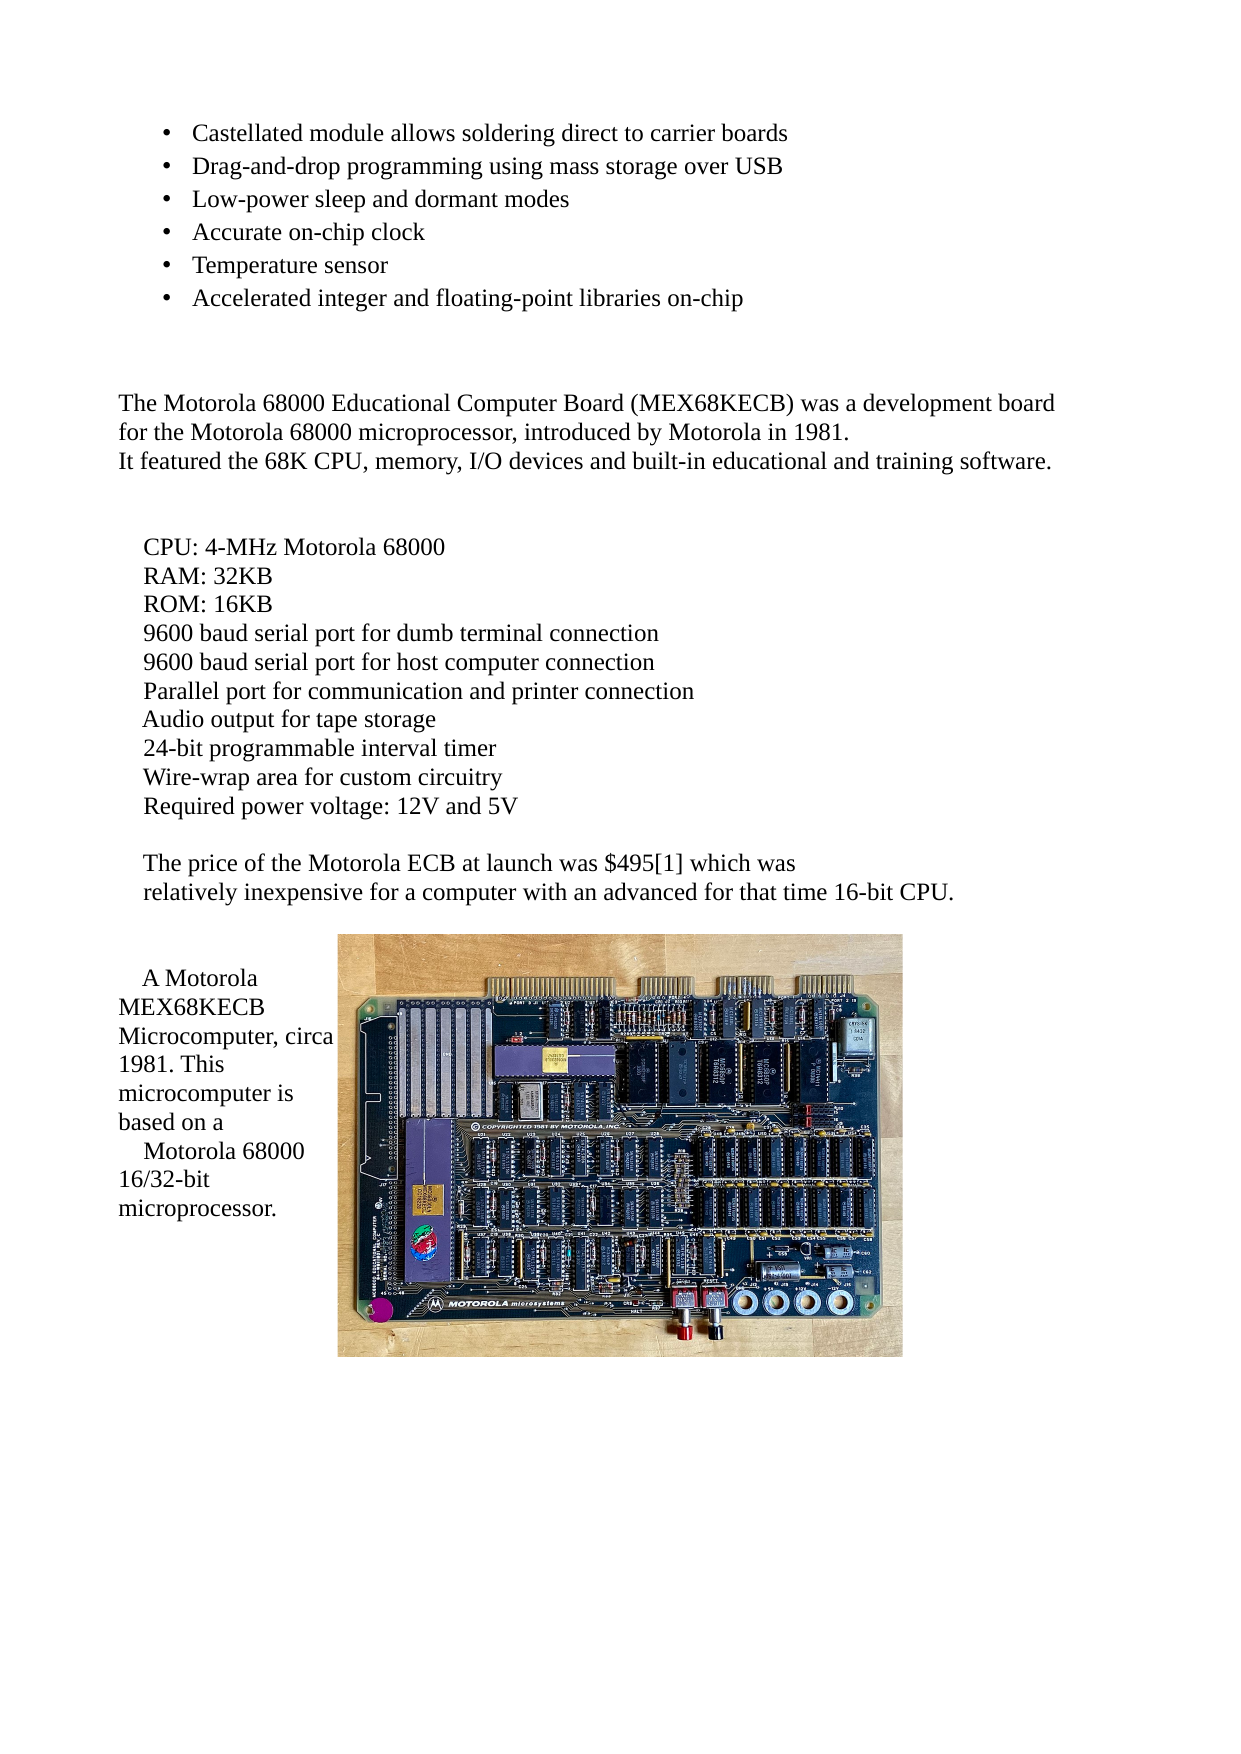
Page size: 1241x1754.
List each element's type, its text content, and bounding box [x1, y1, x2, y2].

text [903, 963, 1122, 1136]
text The price of the Motorola ECB at launch was $495[1] which was [118, 848, 1122, 877]
text RAM: 32KB [118, 561, 1122, 589]
text 9600 baud serial port for host computer connection [118, 647, 1122, 676]
text Required power voltage: 12V and 5V [118, 791, 1122, 819]
picture [337, 934, 903, 1357]
text Wire-wrap area for custom circuitry [118, 762, 1122, 791]
text A Motorola MEX68KECB Microcomputer, circa 1981. This microcomputer is based on a [118, 963, 337, 1136]
text Audio output for tape storage [118, 704, 1122, 733]
text The Motorola 68000 Educational Computer Board (MEX68KECB) was a development board [118, 388, 1122, 417]
text 9600 baud serial port for dumb terminal connection [118, 618, 1122, 647]
text Parallel port for communication and printer connection [118, 676, 1122, 704]
text relatively inexpensive for a computer with an advanced for that time 16-bit CPU. [118, 877, 1122, 906]
text It featured the 68K CPU, memory, I/O devices and built-in educational and training software. [118, 446, 1122, 474]
text for the Motorola 68000 microprocessor, introduced by Motorola in 1981. [118, 417, 1122, 446]
text CPU: 4-MHz Motorola 68000 [118, 532, 1122, 561]
list Drag-and-drop programming using mass storage over USB [162, 151, 1122, 180]
list Castellated module allows soldering direct to carrier boards [162, 118, 1122, 147]
list Accelerated integer and floating-point libraries on-chip [162, 283, 1122, 312]
text ROM: 16KB [118, 589, 1122, 618]
list Accurate on-chip clock [162, 217, 1122, 246]
list Temperature sensor [162, 250, 1122, 279]
list Low-power sleep and dormant modes [162, 184, 1122, 213]
text 24-bit programmable interval timer [118, 733, 1122, 762]
text [903, 1136, 1122, 1222]
text Motorola 68000 16/32-bit microprocessor. [118, 1136, 337, 1222]
